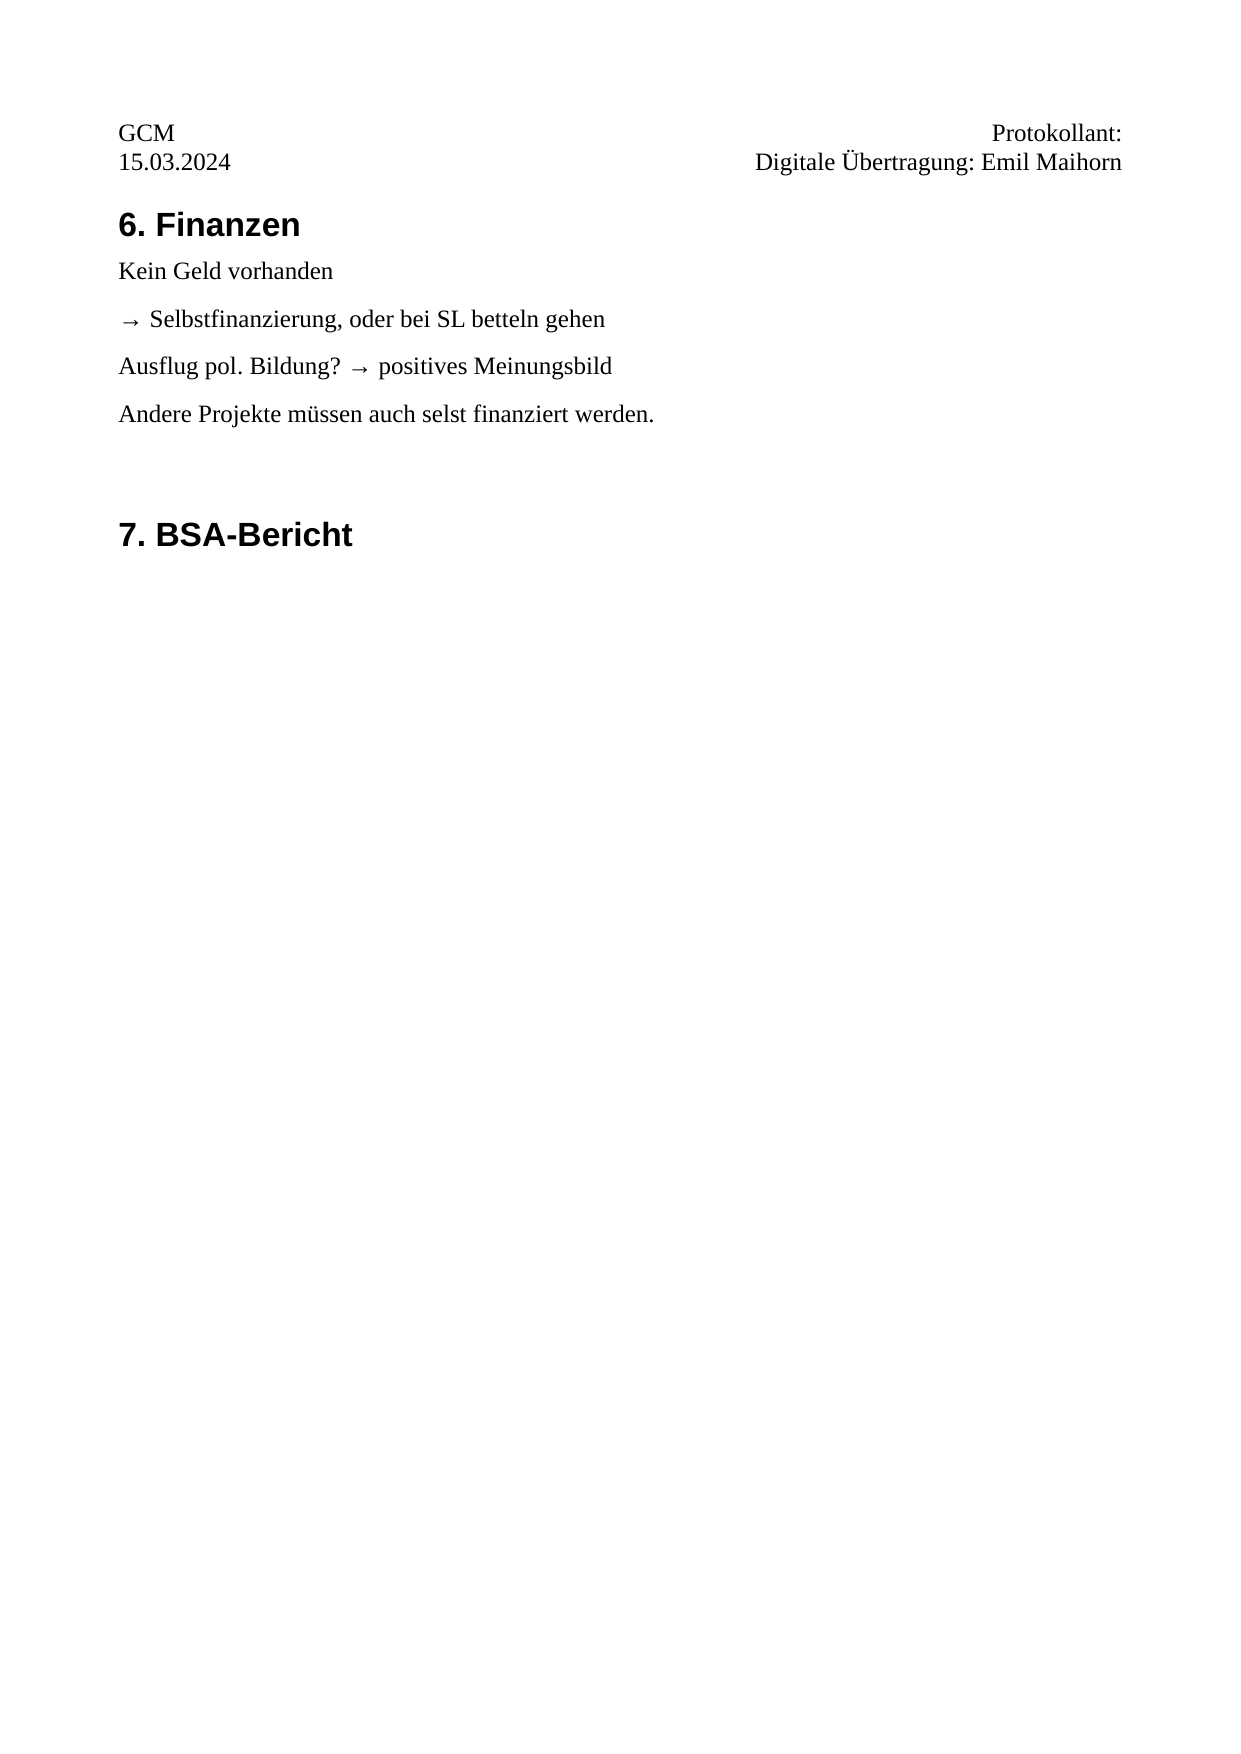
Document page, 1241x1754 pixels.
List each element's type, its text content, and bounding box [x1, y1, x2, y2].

text → Selbstfinanzierung, oder bei SL betteln gehen [118, 304, 1122, 333]
text Kein Geld vorhanden [118, 256, 1122, 285]
text Andere Projekte müssen auch selst finanziert werden. [118, 399, 1122, 428]
subtitle 7. BSA-Bericht [118, 515, 1122, 554]
text Ausflug pol. Bildung? → positives Meinungsbild [118, 351, 1122, 380]
subtitle 6. Finanzen [118, 205, 1122, 244]
